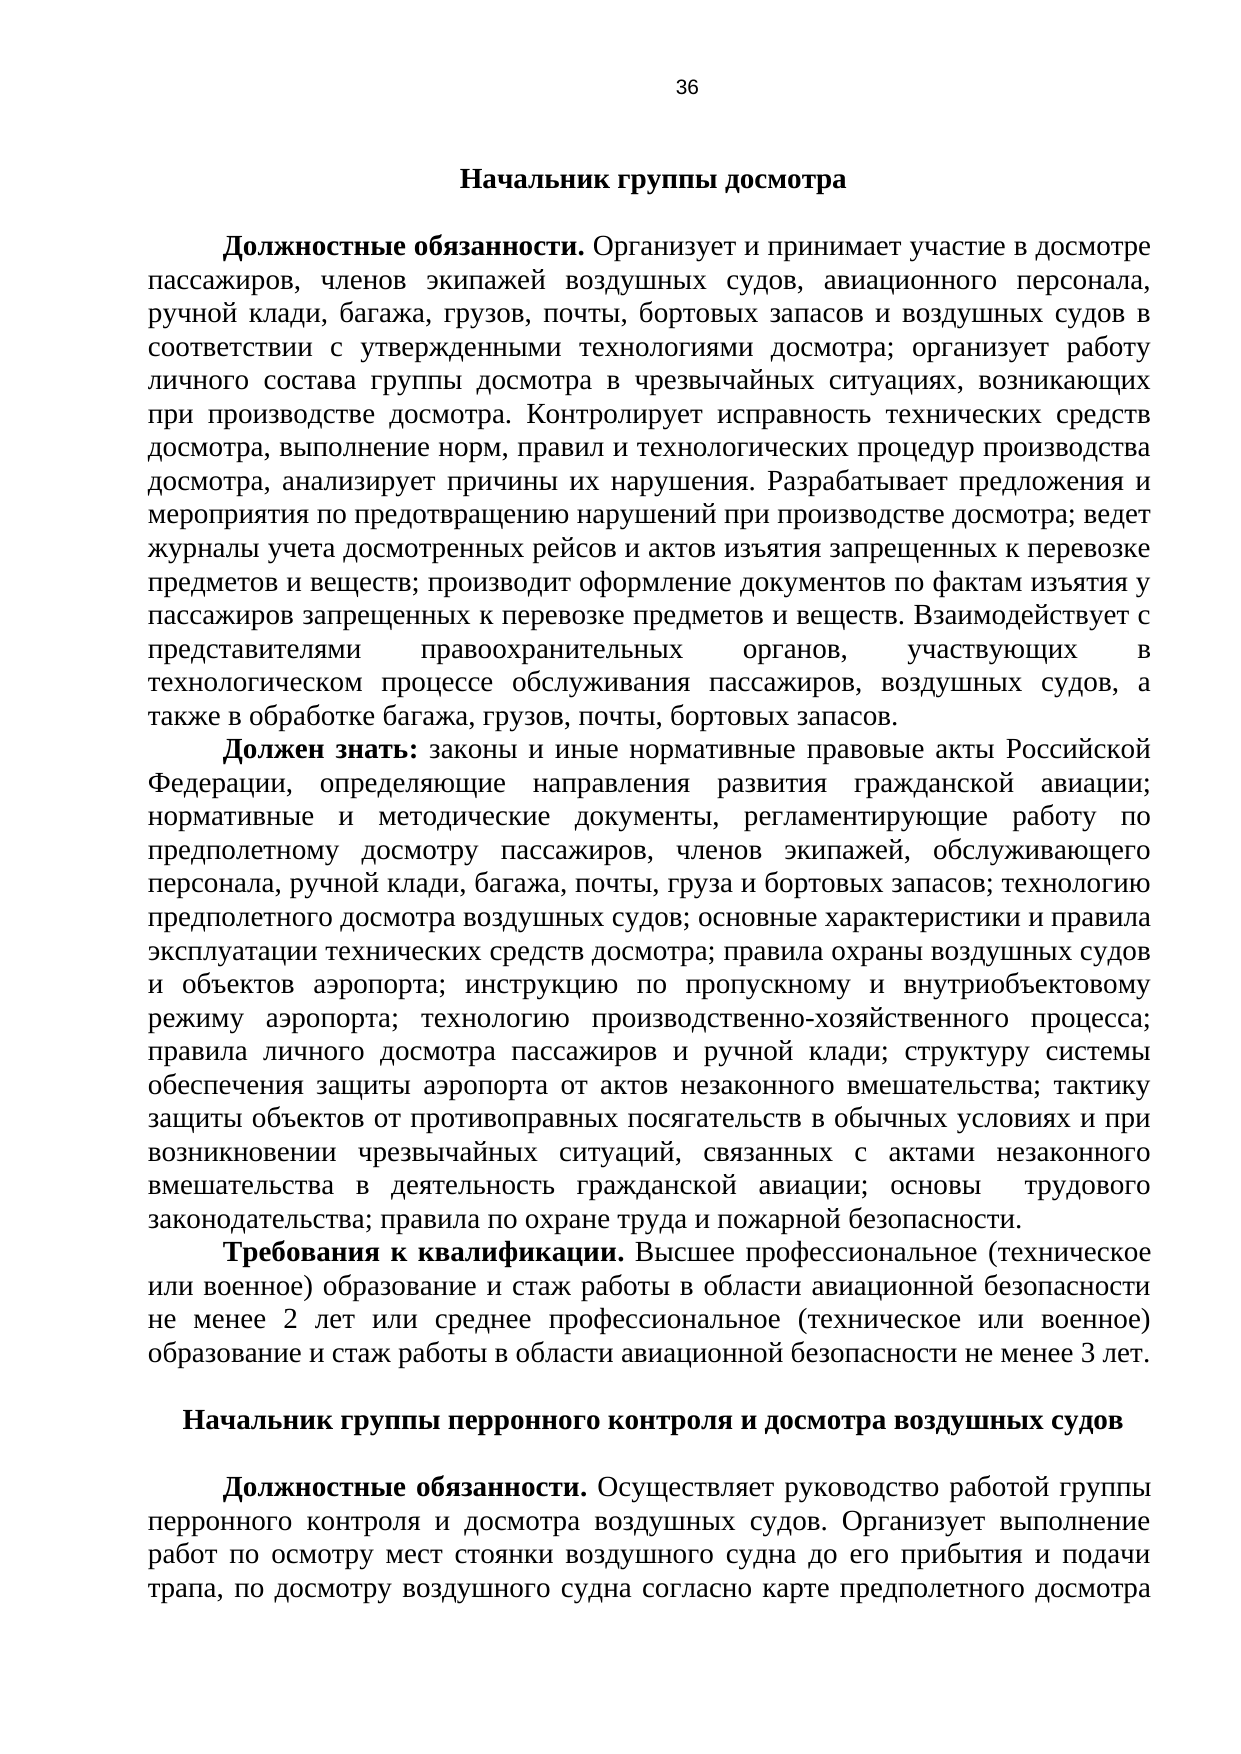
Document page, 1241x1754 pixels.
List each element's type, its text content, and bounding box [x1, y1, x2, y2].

text Требования к квалификации. Высшее профессиональное (техническое или военное) образование и стаж работы в области авиационной безопасности не менее 2 лет или среднее профессиональное (техническое или военное) образование и стаж работы в области авиационной безопасности не менее 3 лет. [148, 1234, 1152, 1369]
text Должен знать: законы и иные нормативные правовые акты Российской Федерации, определяющие направления развития гражданской авиации; нормативные и методические документы, регламентирующие работу по предполетному досмотру пассажиров, членов экипажей, обслуживающего персонала, ручной клади, багажа, почты, груза и бортовых запасов; технологию предполетного досмотра воздушных судов; основные характеристики и правила эксплуатации технических средств досмотра; правила охраны воздушных судов и объектов аэропорта; инструкцию по пропускному и внутриобъектовому режиму аэропорта; технологию производственно-хозяйственного процесса; правила личного досмотра пассажиров и ручной клади; структуру системы обеспечения защиты аэропорта от актов незаконного вмешательства; тактику защиты объектов от противоправных посягательств в обычных условиях и при возникновении чрезвычайных ситуаций, связанных с актами незаконного вмешательства в деятельность гражданской авиации; основы трудового законодательства; правила по охране труда и пожарной безопасности. [148, 731, 1152, 1234]
text Должностные обязанности. Осуществляет руководство работой группы перронного контроля и досмотра воздушных судов. Организует выполнение работ по осмотру мест стоянки воздушного судна до его прибытия и подачи трапа, по досмотру воздушного судна согласно карте предполетного досмотра [148, 1469, 1152, 1603]
subtitle Начальник группы перронного контроля и досмотра воздушных судов [148, 1402, 1152, 1436]
subtitle Начальник группы досмотра [148, 161, 1152, 195]
text Должностные обязанности. Организует и принимает участие в досмотре пассажиров, членов экипажей воздушных судов, авиационного персонала, ручной клади, багажа, грузов, почты, бортовых запасов и воздушных судов в соответствии с утвержденными технологиями досмотра; организует работу личного состава группы досмотра в чрезвычайных ситуациях, возникающих при производстве досмотра. Контролирует исправность технических средств досмотра, выполнение норм, правил и технологических процедур производства досмотра, анализирует причины их нарушения. Разрабатывает предложения и мероприятия по предотвращению нарушений при производстве досмотра; ведет журналы учета досмотренных рейсов и актов изъятия запрещенных к перевозке предметов и веществ; производит оформление документов по фактам изъятия у пассажиров запрещенных к перевозке предметов и веществ. Взаимодействует с представителями правоохранительных органов, участвующих в технологическом процессе обслуживания пассажиров, воздушных судов, а также в обработке багажа, грузов, почты, бортовых запасов. [148, 228, 1152, 731]
